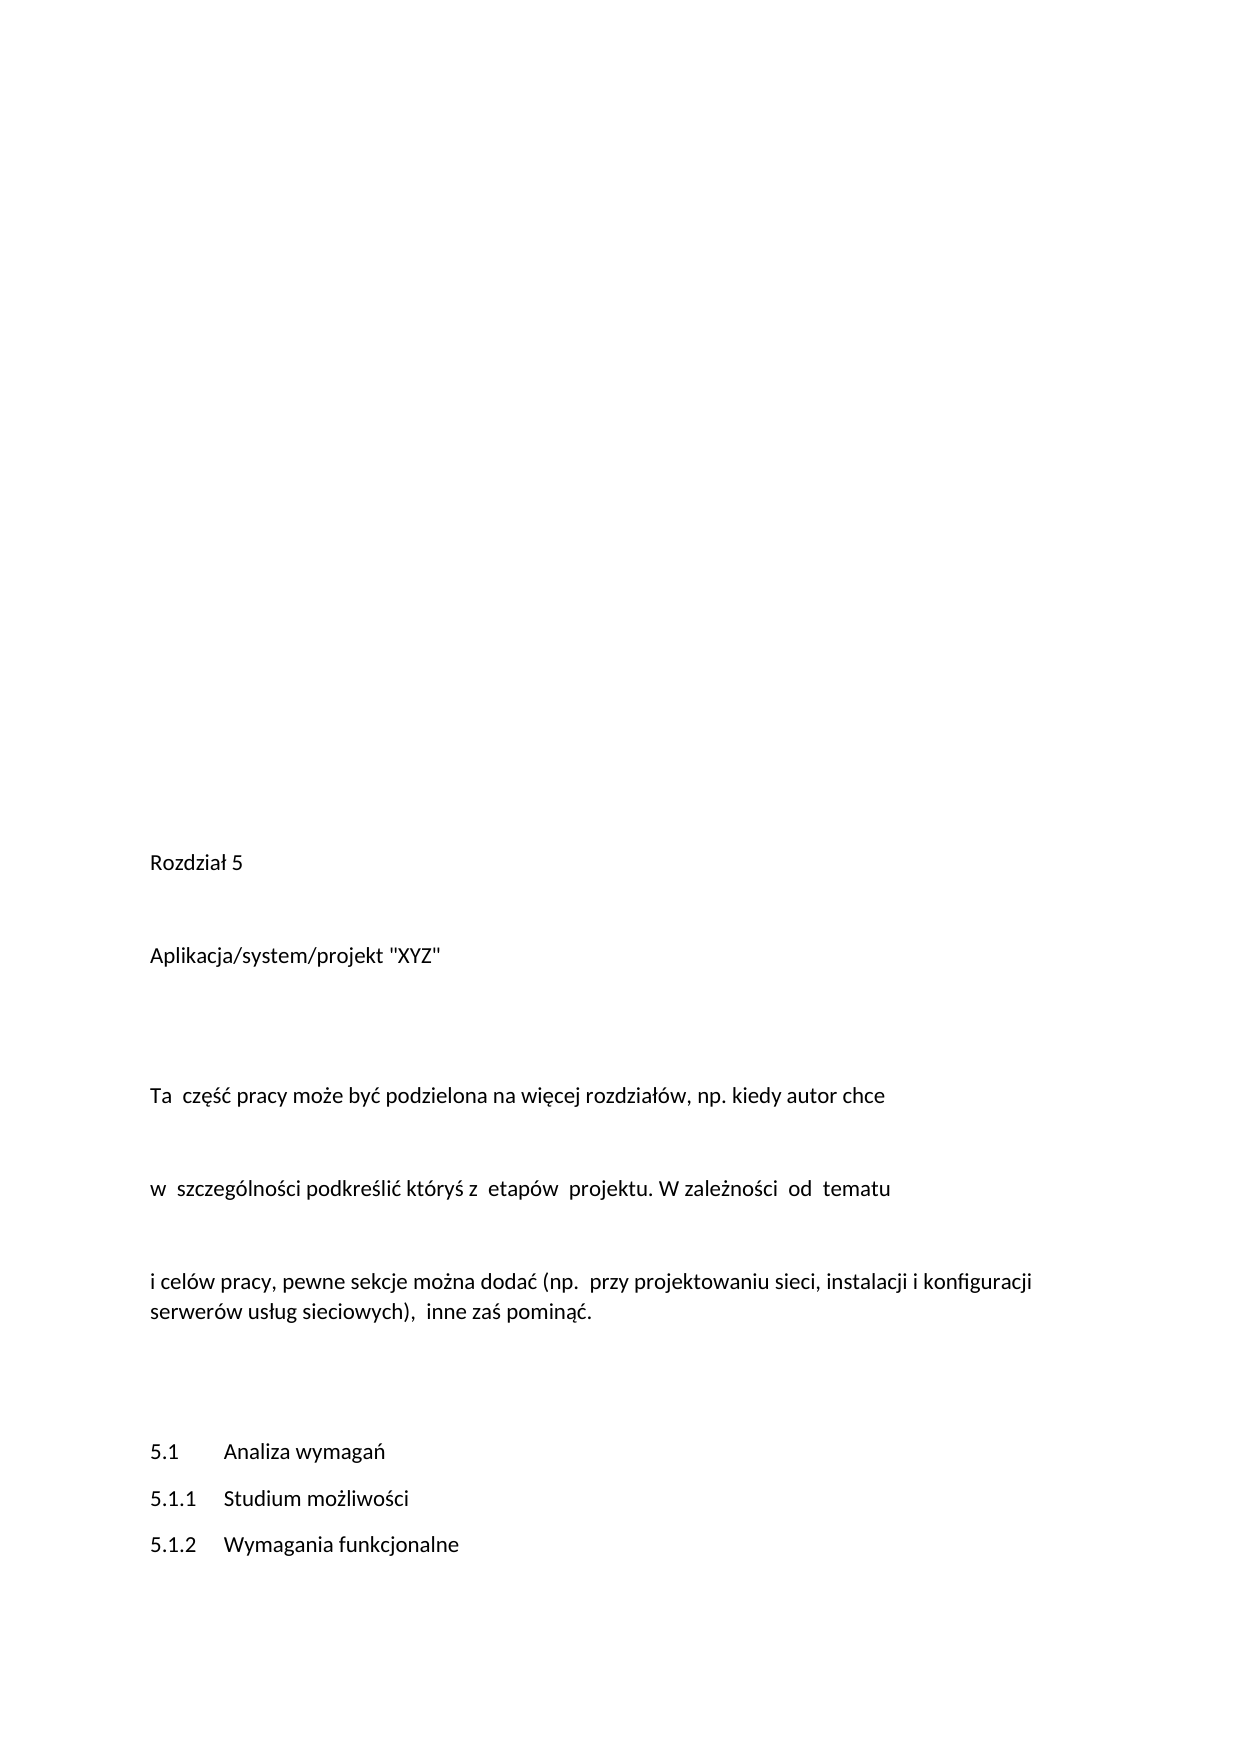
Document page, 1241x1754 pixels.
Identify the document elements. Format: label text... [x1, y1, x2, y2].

text Ta część pracy może być podzielona na więcej rozdziałów, np. kiedy autor chce [150, 1081, 1090, 1109]
text 5.1.1 Studium możliwości [150, 1484, 1090, 1512]
text 5.1 Analiza wymagań [150, 1437, 1090, 1465]
text i celów pracy, pewne sekcje można dodać (np. przy projektowaniu sieci, instalacji i konfiguracji serwerów usług sieciowych), inne zaś pominąć. [150, 1267, 1090, 1325]
text Rozdział 5 [150, 848, 1090, 876]
text w szczególności podkreślić któryś z etapów projektu. W zależności od tematu [150, 1174, 1090, 1202]
text 5.1.2 Wymagania funkcjonalne [150, 1530, 1090, 1558]
text Aplikacja/system/projekt "XYZ" [150, 942, 1090, 969]
